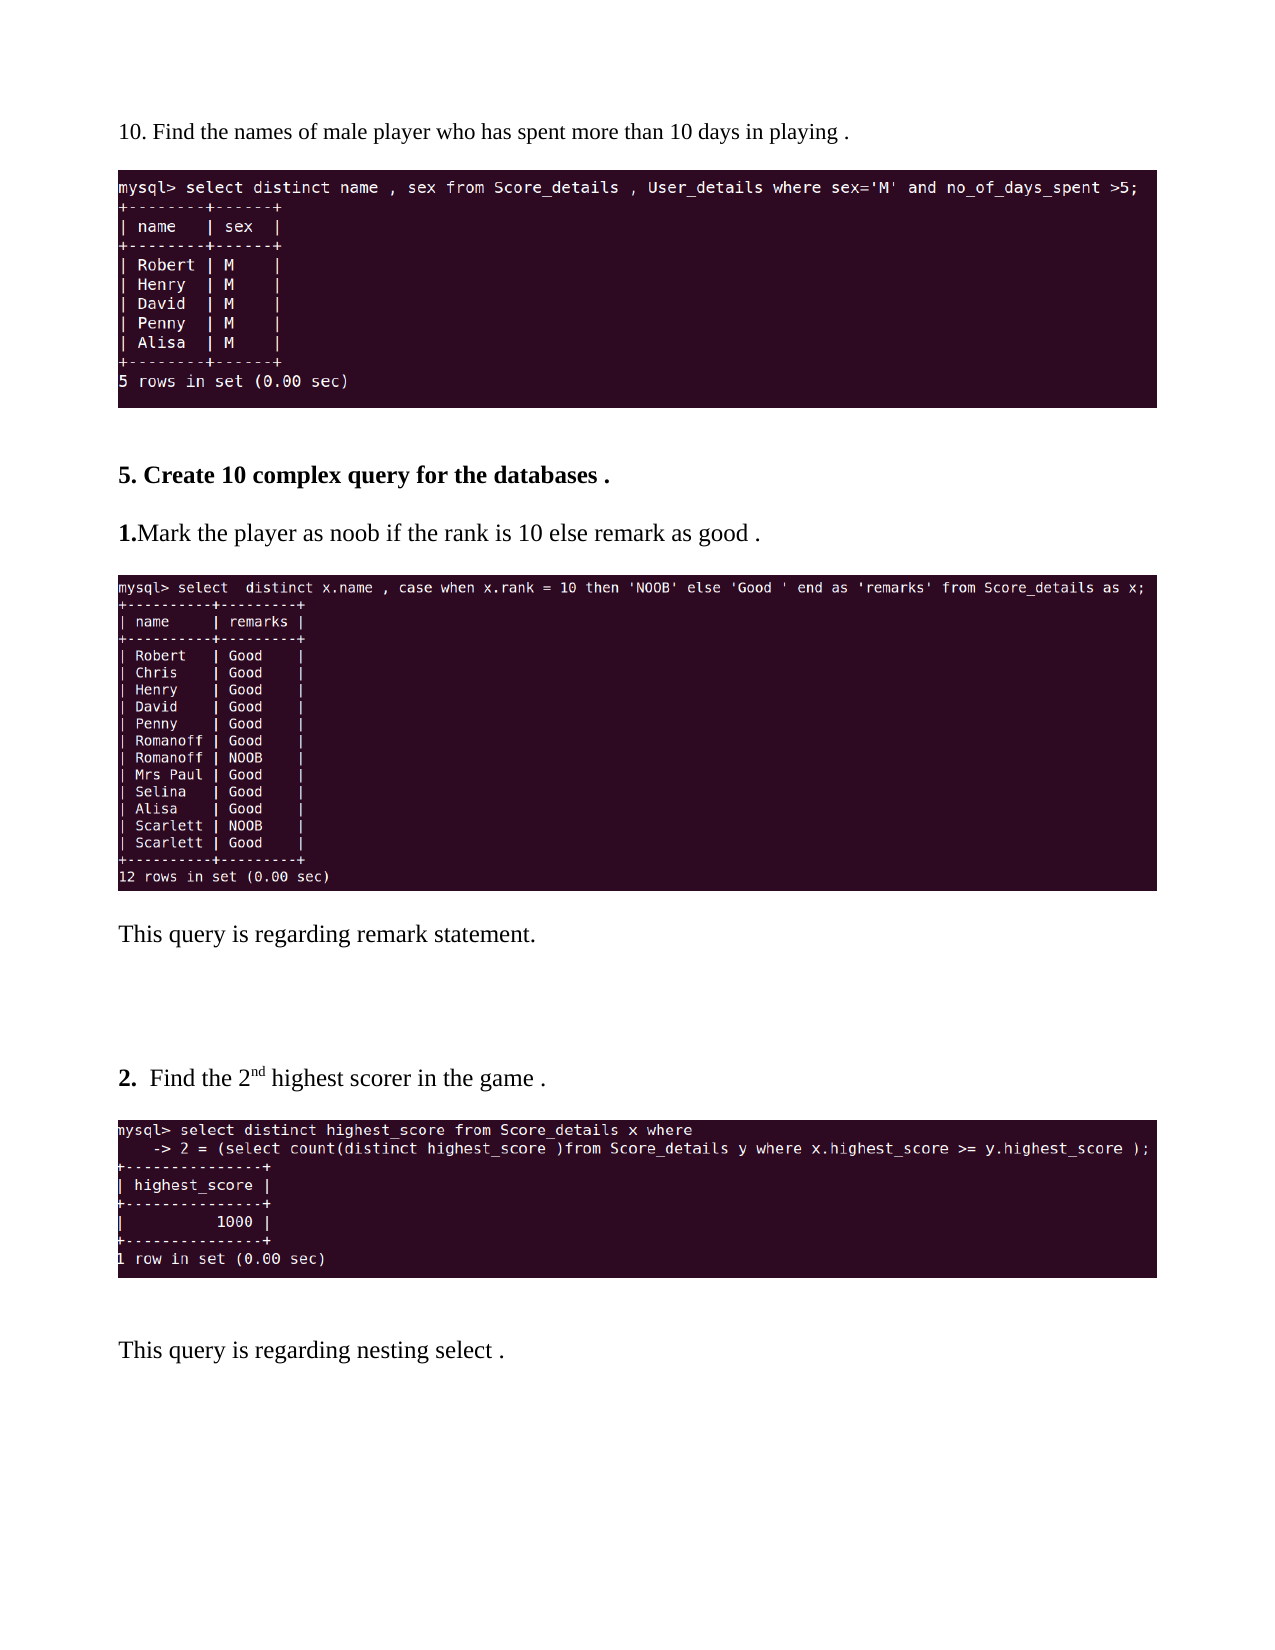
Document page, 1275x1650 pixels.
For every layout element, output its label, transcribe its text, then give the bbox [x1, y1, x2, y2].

text 5. Create 10 complex query for the databases . [118, 460, 1157, 489]
picture [118, 170, 1157, 408]
text 10. Find the names of male player who has spent more than 10 days in playing . [118, 118, 1157, 144]
picture [118, 575, 1157, 891]
text This query is regarding remark statement. [118, 919, 1157, 948]
text 2. Find the 2nd highest scorer in the game . [118, 1063, 1157, 1092]
text This query is regarding nesting select . [118, 1335, 1157, 1364]
text 1.Mark the player as noob if the rank is 10 else remark as good . [118, 518, 1157, 546]
picture [118, 1120, 1157, 1278]
